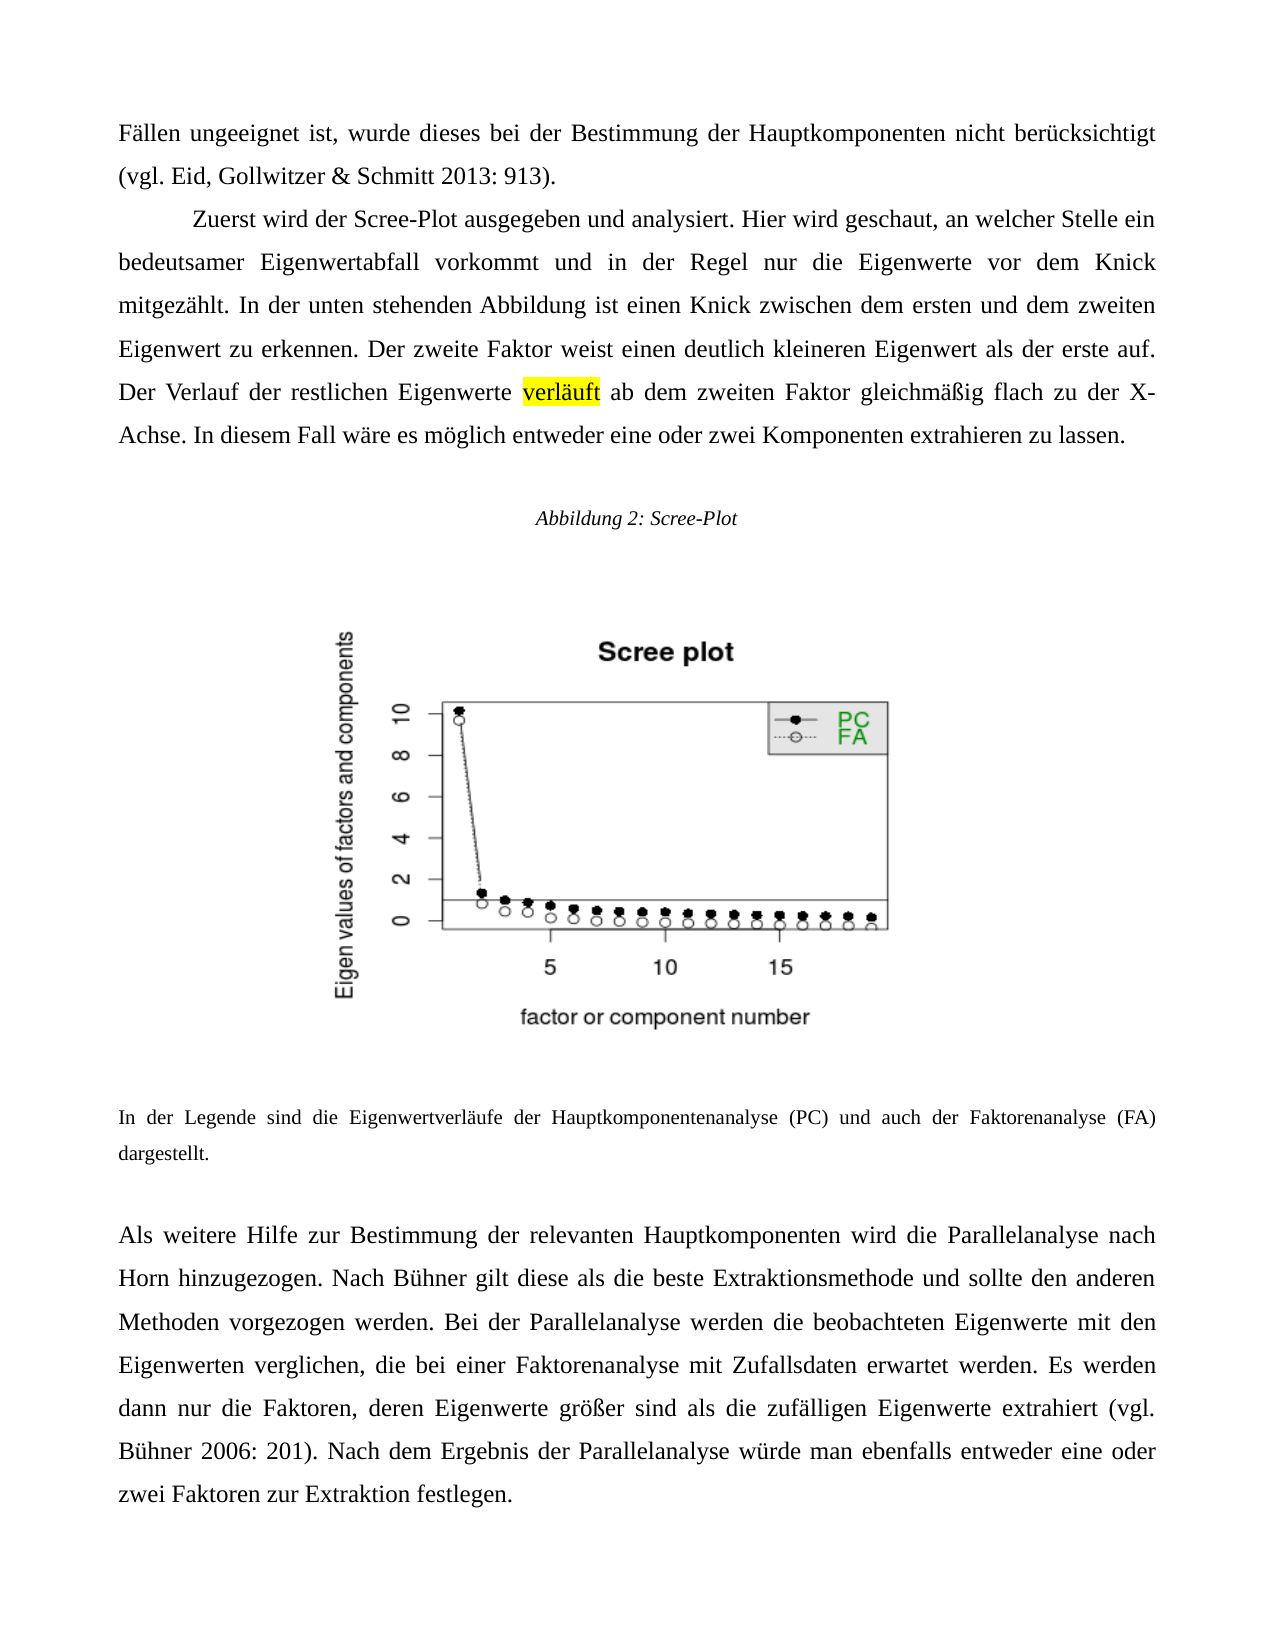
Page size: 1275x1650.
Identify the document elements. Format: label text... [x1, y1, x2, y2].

text Abbildung 2: Scree-Plot [118, 506, 1157, 530]
picture [328, 600, 947, 1057]
text Zuerst wird der Scree-Plot ausgegeben und analysiert. Hier wird geschaut, an welcher Stelle ein bedeutsamer Eigenwertabfall vorkommt und in der Regel nur die Eigenwerte vor dem Knick mitgezählt. In der unten stehenden Abbildung ist einen Knick zwischen dem ersten und dem zweiten Eigenwert zu erkennen. Der zweite Faktor weist einen deutlich kleineren Eigenwert als der erste auf. Der Verlauf der restlichen Eigenwerte verläuft ab dem zweiten Faktor gleichmäßig flach zu der X-Achse. In diesem Fall wäre es möglich entweder eine oder zwei Komponenten extrahieren zu lassen. [118, 204, 1157, 449]
text Als weitere Hilfe zur Bestimmung der relevanten Hauptkomponenten wird die Parallelanalyse nach Horn hinzugezogen. Nach Bühner gilt diese als die beste Extraktionsmethode und sollte den anderen Methoden vorgezogen werden. Bei der Parallelanalyse werden die beobachteten Eigenwerte mit den Eigenwerten verglichen, die bei einer Faktorenanalyse mit Zufallsdaten erwartet werden. Es werden dann nur die Faktoren, deren Eigenwerte größer sind als die zufälligen Eigenwerte extrahiert (vgl. Bühner 2006: 201). Nach dem Ergebnis der Parallelanalyse würde man ebenfalls entweder eine oder zwei Faktoren zur Extraktion festlegen. [118, 1220, 1157, 1508]
text In der Legende sind die Eigenwertverläufe der Hauptkomponentenanalyse (PC) und auch der Faktorenanalyse (FA) dargestellt. [118, 1105, 1157, 1165]
text Fällen ungeeignet ist, wurde dieses bei der Bestimmung der Hauptkomponenten nicht berücksichtigt (vgl. Eid, Gollwitzer & Schmitt 2013: 913). [118, 118, 1157, 190]
